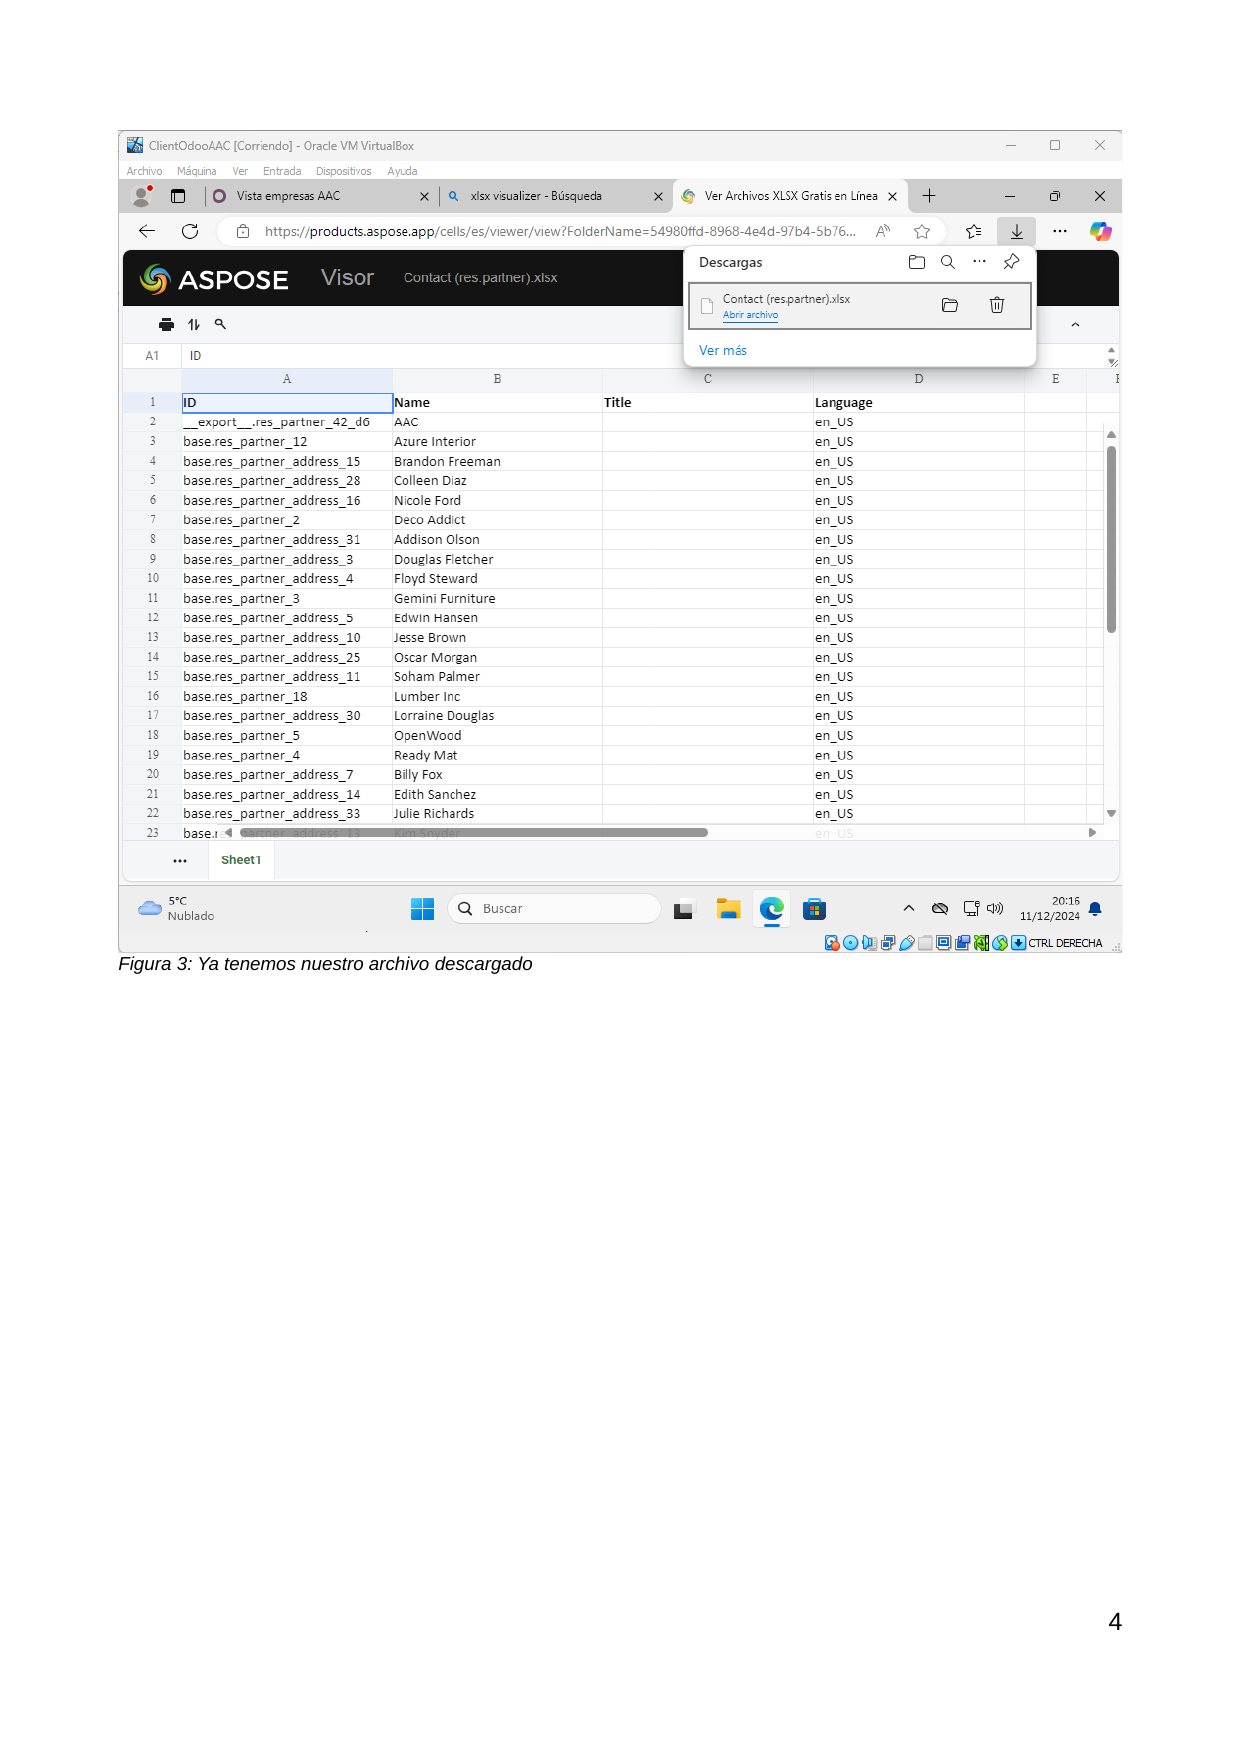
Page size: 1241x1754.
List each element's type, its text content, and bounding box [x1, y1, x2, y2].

picture [118, 130, 1123, 953]
text Figura 3: Ya tenemos nuestro archivo descargado [118, 953, 1122, 974]
